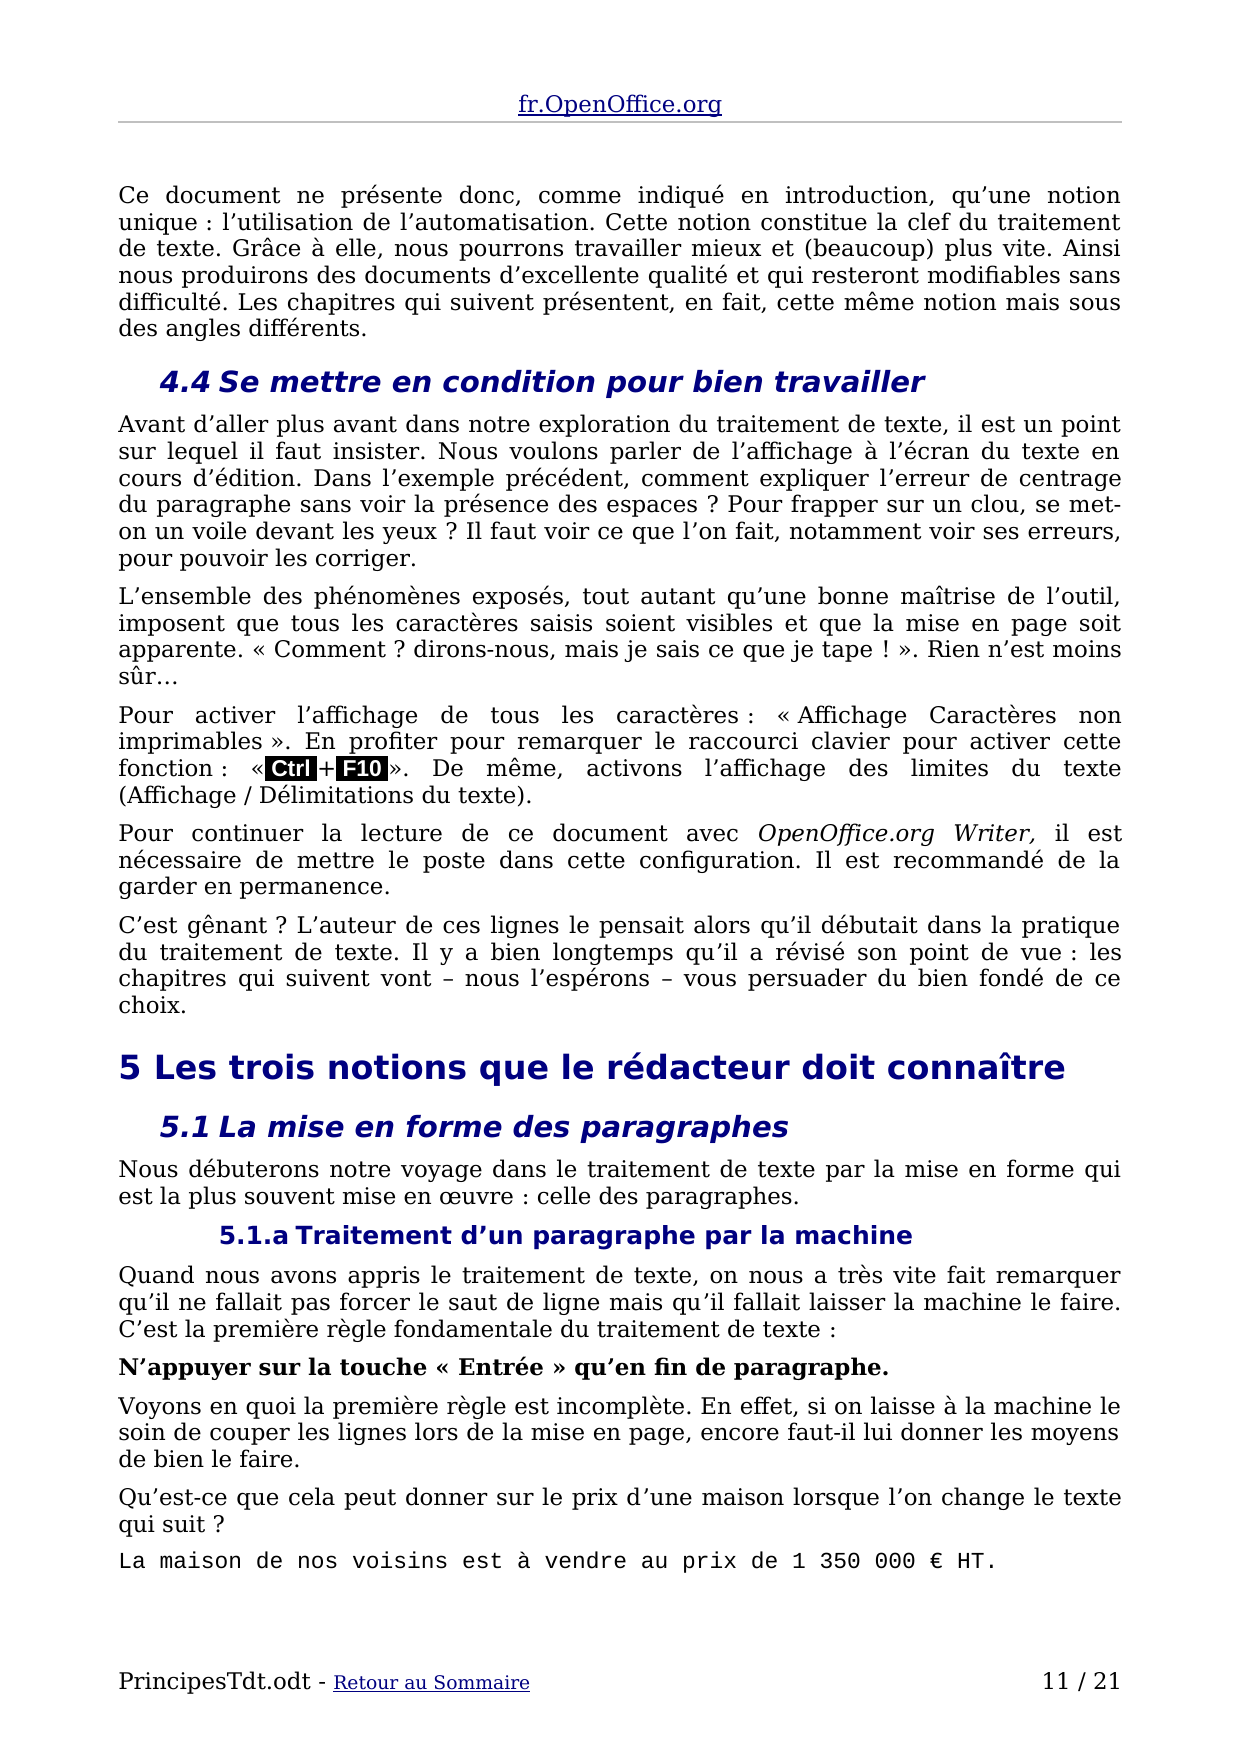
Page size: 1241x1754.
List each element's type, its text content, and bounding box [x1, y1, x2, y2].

text Qu’est-ce que cela peut donner sur le prix d’une maison lorsque l’on change le texte qui suit ? [118, 1484, 1122, 1538]
text Pour activer l’affichage de tous les caractères : « Affichage Caractères non imprimables ». En profiter pour remarquer le raccourci clavier pour activer cette fonction : « Ctrl + F10 ». De même, activons l’affichage des limites du texte (Affichage / Délimitations du texte). [118, 702, 1122, 808]
text La maison de nos voisins est à vendre au prix de 1 350 000 € HT. [118, 1550, 1122, 1576]
subtitle Se mettre en condition pour bien travailler [159, 366, 1122, 400]
text L’ensemble des phénomènes exposés, tout autant qu’une bonne maîtrise de l’outil, imposent que tous les caractères saisis soient visibles et que la mise en page soit apparente. « Comment ? dirons-nous, mais je sais ce que je tape ! ». Rien n’est moins sûr… [118, 583, 1122, 690]
text C’est gênant ? L’auteur de ces lignes le pensait alors qu’il débutait dans la pratique du traitement de texte. Il y a bien longtemps qu’il a révisé son point de vue : les chapitres qui suivent vont – nous l’espérons – vous persuader du bien fondé de ce choix. [118, 912, 1122, 1019]
text N’appuyer sur la touche « Entrée » qu’en fin de paragraphe. [118, 1354, 1122, 1381]
text Nous débuterons notre voyage dans le traitement de texte par la mise en forme qui est la plus souvent mise en œuvre : celle des paragraphes. [118, 1156, 1122, 1210]
text Pour continuer la lecture de ce document avec OpenOffice.org Writer, il est nécessaire de mettre le poste dans cette configuration. Il est recommandé de la garder en permanence. [118, 820, 1122, 900]
subtitle La mise en forme des paragraphes [159, 1111, 1122, 1144]
subtitle Traitement d’un paragraphe par la machine [218, 1221, 1122, 1251]
text Quand nous avons appris le traitement de texte, on nous a très vite fait remarquer qu’il ne fallait pas forcer le saut de ligne mais qu’il fallait laisser la machine le faire. C’est la première règle fondamentale du traitement de texte : [118, 1262, 1122, 1342]
text Ce document ne présente donc, comme indiqué en introduction, qu’une notion unique : l’utilisation de l’automatisation. Cette notion constitue la clef du traitement de texte. Grâce à elle, nous pourrons travailler mieux et (beaucoup) plus vite. Ainsi nous produirons des documents d’excellente qualité et qui resteront modifiables sans difficulté. Les chapitres qui suivent présentent, en fait, cette même notion mais sous des angles différents. [118, 182, 1122, 342]
text Avant d’aller plus avant dans notre exploration du traitement de texte, il est un point sur lequel il faut insister. Nous voulons parler de l’affichage à l’écran du texte en cours d’édition. Dans l’exemple précédent, comment expliquer l’erreur de centrage du paragraphe sans voir la présence des espaces ? Pour frapper sur un clou, se met-on un voile devant les yeux ? Il faut voir ce que l’on fait, notamment voir ses erreurs, pour pouvoir les corriger. [118, 412, 1122, 572]
text Voyons en quoi la première règle est incomplète. En effet, si on laisse à la machine le soin de couper les lignes lors de la mise en page, encore faut-il lui donner les moyens de bien le faire. [118, 1393, 1122, 1473]
subtitle Les trois notions que le rédacteur doit connaître [118, 1048, 1122, 1087]
